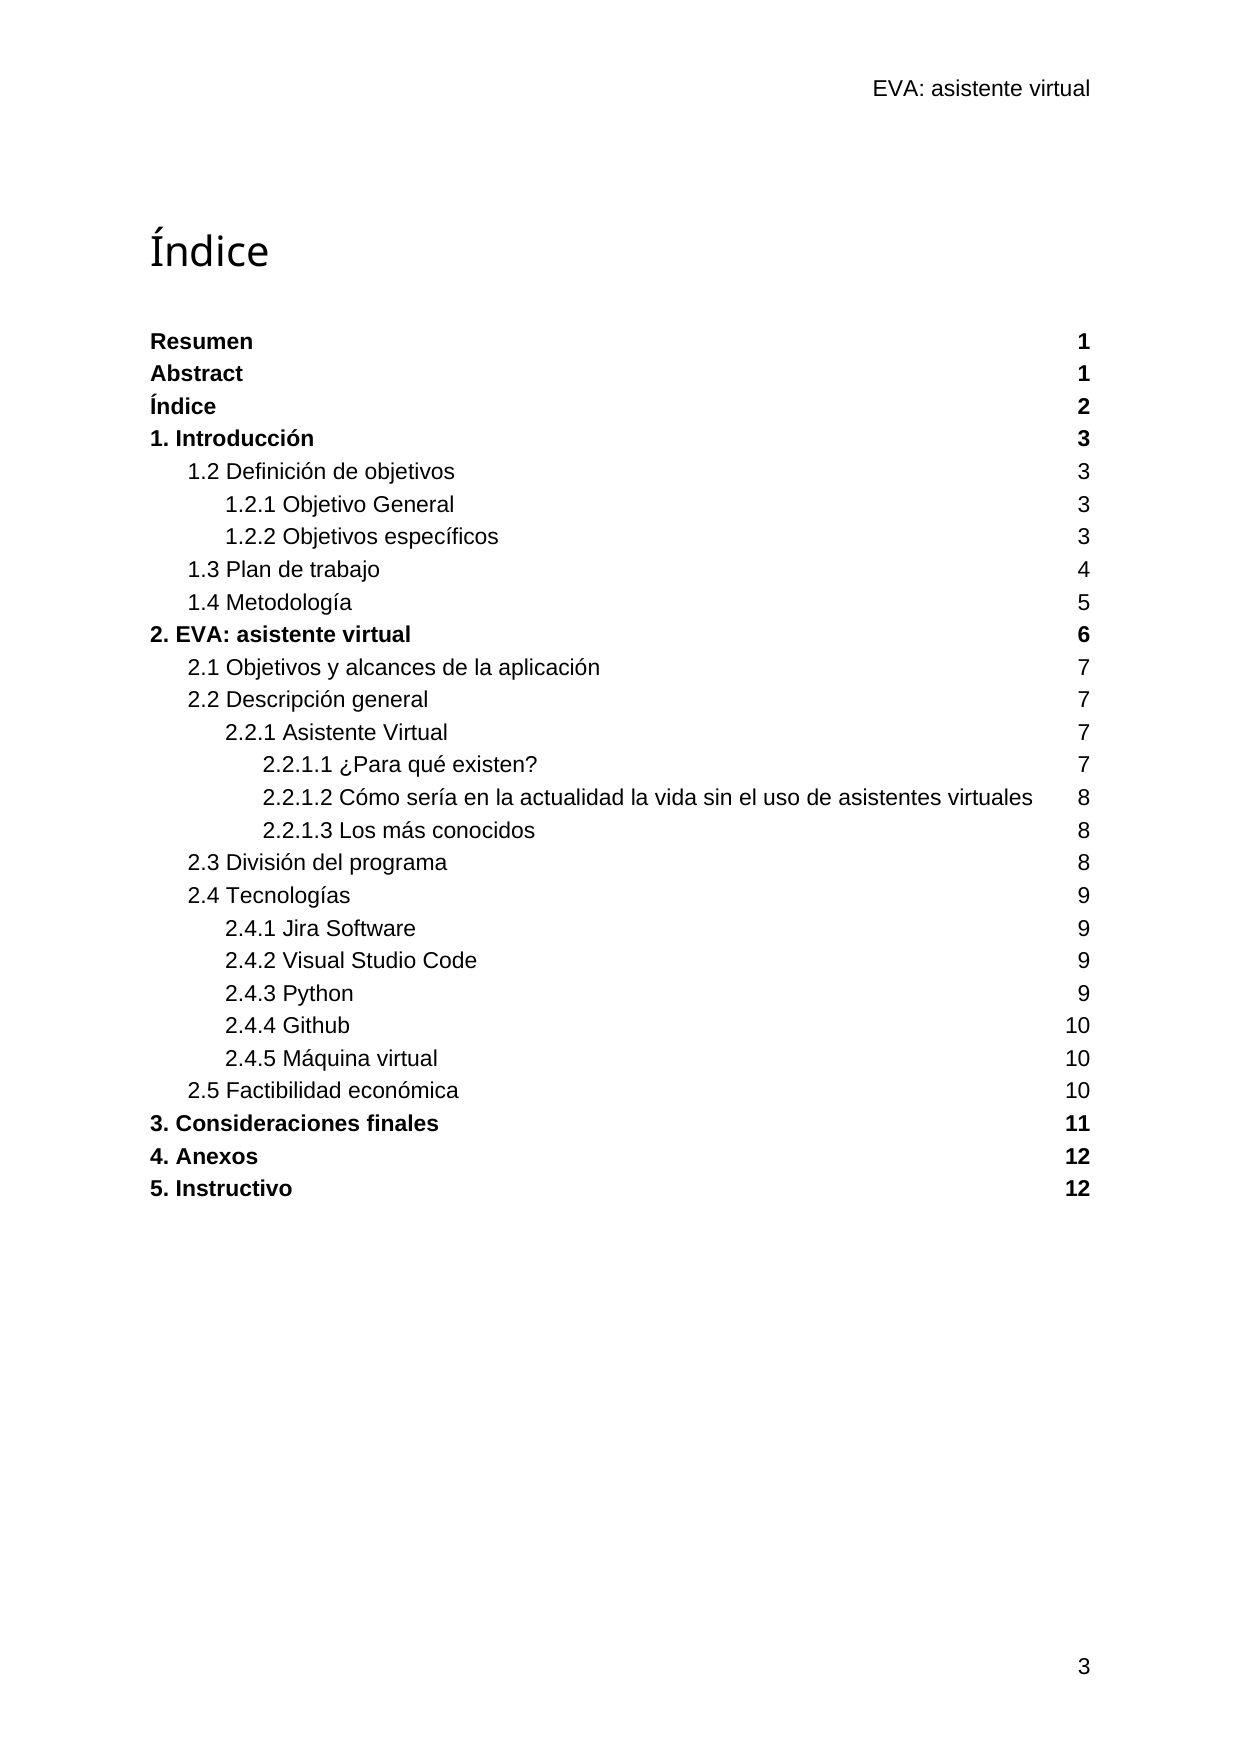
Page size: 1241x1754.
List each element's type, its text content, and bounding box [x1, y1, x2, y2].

text 2.2.1.3 Los más conocidos 8 [262, 817, 1090, 843]
text 1.4 Metodología 5 [187, 588, 1090, 615]
text 2.4.1 Jira Software 9 [225, 914, 1090, 941]
text 2.1 Objetivos y alcances de la aplicación 7 [187, 654, 1090, 680]
text 5. Instructivo 12 [150, 1175, 1090, 1202]
text 2.2 Descripción general 7 [187, 686, 1090, 713]
text 2. EVA: asistente virtual 6 [150, 621, 1090, 647]
text 2.3 División del programa 8 [187, 849, 1090, 876]
text 1.2.1 Objetivo General 3 [225, 491, 1090, 517]
text Abstract 1 [150, 360, 1090, 387]
text 2.4.4 Github 10 [225, 1012, 1090, 1039]
text 3. Consideraciones finales 11 [150, 1110, 1090, 1136]
text 2.5 Factibilidad económica 10 [187, 1077, 1090, 1104]
text 2.2.1.1 ¿Para qué existen? 7 [262, 751, 1090, 778]
text 1.3 Plan de trabajo 4 [187, 556, 1090, 582]
text 1.2.2 Objetivos específicos 3 [225, 523, 1090, 549]
text 2.4.5 Máquina virtual 10 [225, 1045, 1090, 1071]
text Índice 2 [150, 393, 1090, 419]
text 2.4.2 Visual Studio Code 9 [225, 947, 1090, 973]
text 1.2 Definición de objetivos 3 [187, 458, 1090, 484]
text 1. Introducción 3 [150, 425, 1090, 452]
text 2.4.3 Python 9 [225, 980, 1090, 1006]
text 2.4 Tecnologías 9 [187, 882, 1090, 908]
text 4. Anexos 12 [150, 1143, 1090, 1169]
text Resumen 1 [150, 328, 1090, 354]
text 2.2.1 Asistente Virtual 7 [225, 719, 1090, 745]
subtitle Índice [150, 222, 1090, 279]
text 2.2.1.2 Cómo sería en la actualidad la vida sin el uso de asistentes virtuales 8 [262, 784, 1090, 810]
